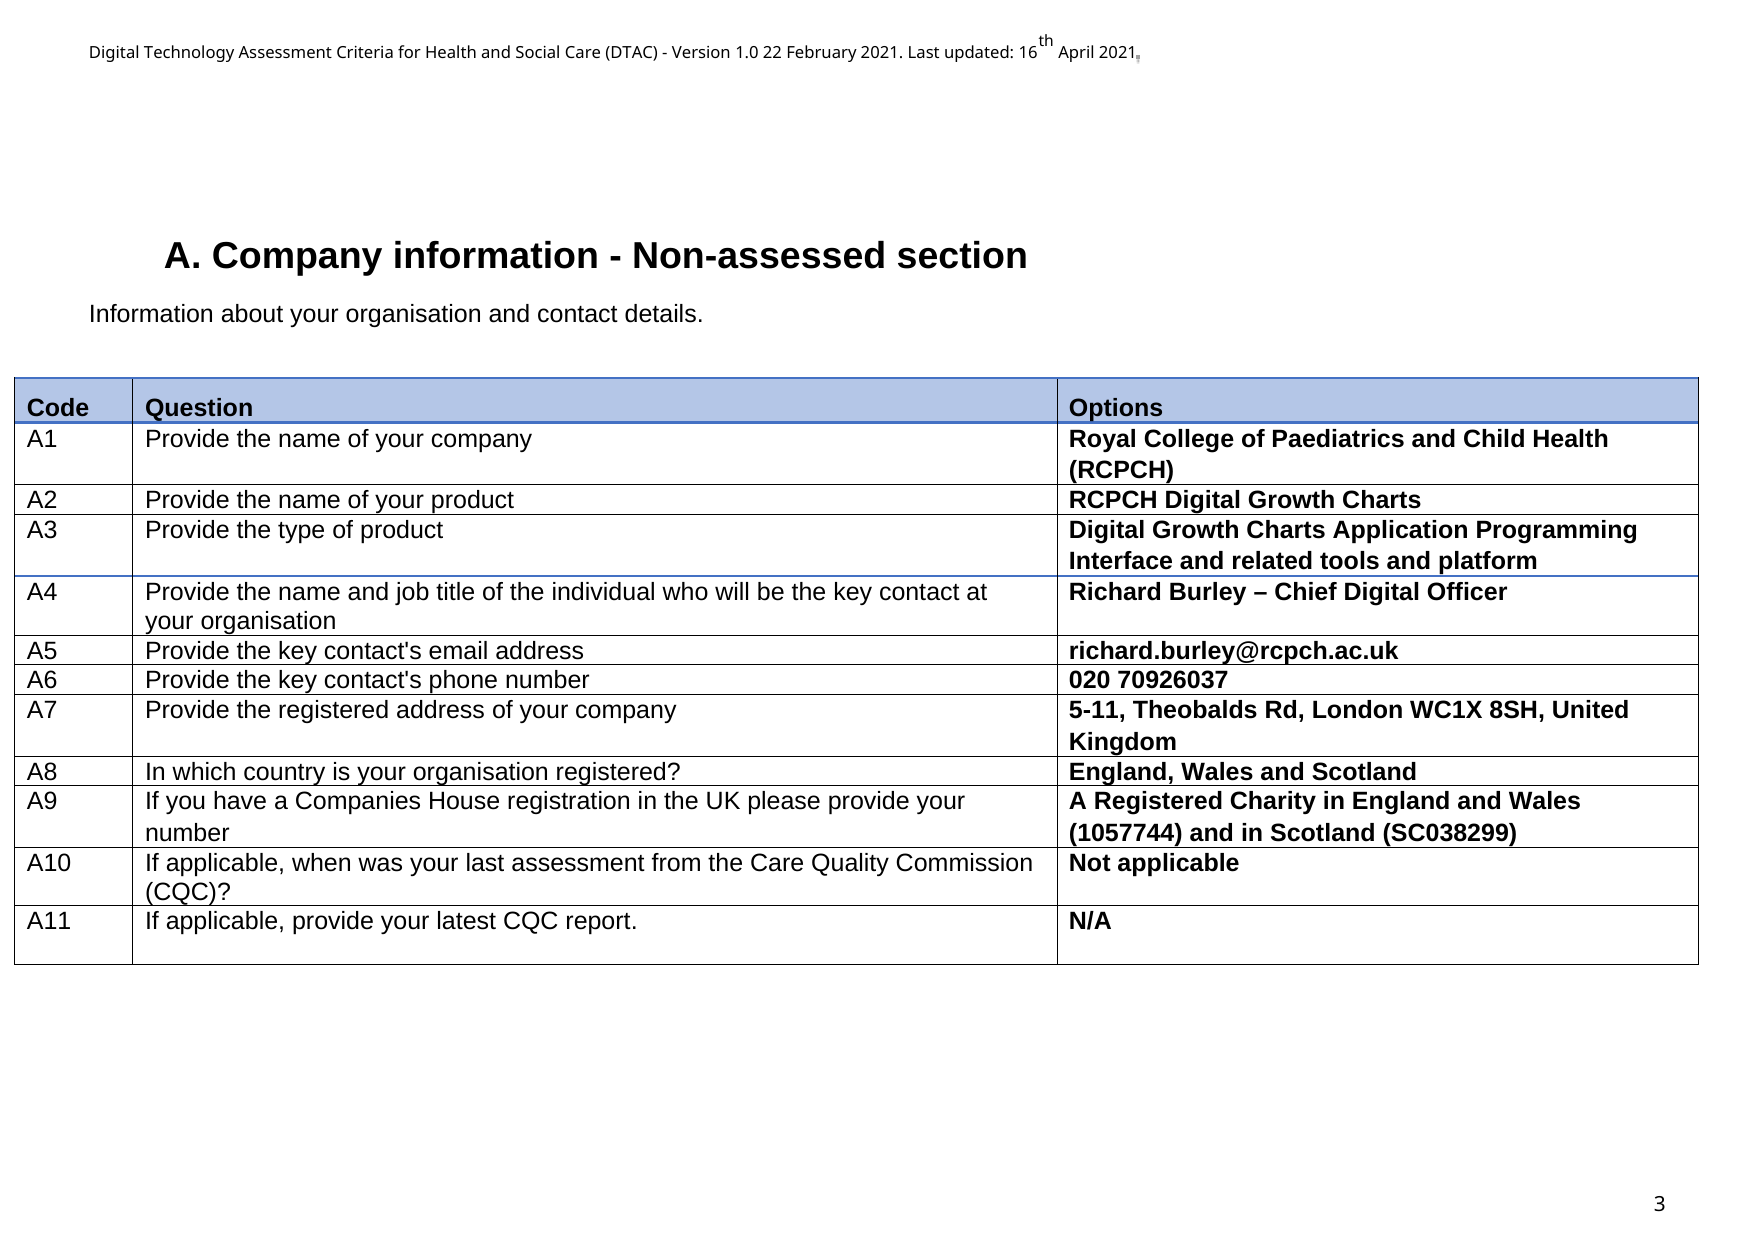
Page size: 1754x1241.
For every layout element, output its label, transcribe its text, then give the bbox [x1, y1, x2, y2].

table_cell A9 [15, 786, 132, 847]
table_cell If applicable, provide your latest CQC report. [133, 906, 1057, 964]
table_cell 020 70926037 [1058, 665, 1698, 694]
table_cell A8 [15, 757, 132, 785]
table_cell A6 [15, 665, 132, 694]
table_cell RCPCH Digital Growth Charts [1058, 485, 1698, 514]
table_cell A11 [15, 906, 132, 964]
table_cell A Registered Charity in England and Wales (1057744) and in Scotland (SC038299) [1058, 786, 1698, 847]
table_cell If applicable, when was your last assessment from the Care Quality Commission (CQC)? [133, 848, 1057, 905]
table_cell Provide the name of your company [133, 424, 1057, 484]
table_cell Provide the key contact's email address [133, 636, 1057, 664]
subtitle A. Company information - Non-assessed section [89, 233, 1343, 276]
text Information about your organisation and contact details. [89, 299, 1342, 328]
table_cell 5-11, Theobalds Rd, London WC1X 8SH, United Kingdom [1058, 695, 1698, 756]
table_header Options [1058, 379, 1698, 421]
table_cell If you have a Companies House registration in the UK please provide your number [133, 786, 1057, 847]
table_cell A1 [15, 424, 132, 484]
table_cell A7 [15, 695, 132, 756]
table_cell A3 [15, 515, 132, 575]
table_cell Royal College of Paediatrics and Child Health (RCPCH) [1058, 424, 1698, 484]
table_cell A10 [15, 848, 132, 905]
table_cell Provide the name of your product [133, 485, 1057, 514]
table_cell Provide the registered address of your company [133, 695, 1057, 756]
table_header Code [15, 379, 132, 421]
table_cell In which country is your organisation registered? [133, 757, 1057, 785]
table_cell Digital Growth Charts Application Programming Interface and related tools and platform [1058, 515, 1698, 575]
table_header Question [133, 379, 1057, 421]
table_cell A5 [15, 636, 132, 664]
table_cell A2 [15, 485, 132, 514]
table_cell Richard Burley – Chief Digital Officer [1058, 577, 1698, 634]
table_cell A4 [15, 577, 132, 634]
table_cell Provide the name and job title of the individual who will be the key contact at your organisation [133, 577, 1057, 634]
table_cell Provide the type of product [133, 515, 1057, 575]
table_cell England, Wales and Scotland [1058, 757, 1698, 785]
table_cell Provide the key contact's phone number [133, 665, 1057, 694]
table_cell Not applicable [1058, 848, 1698, 905]
table_cell N/A [1058, 906, 1698, 964]
table_cell richard.burley@rcpch.ac.uk [1058, 636, 1698, 664]
